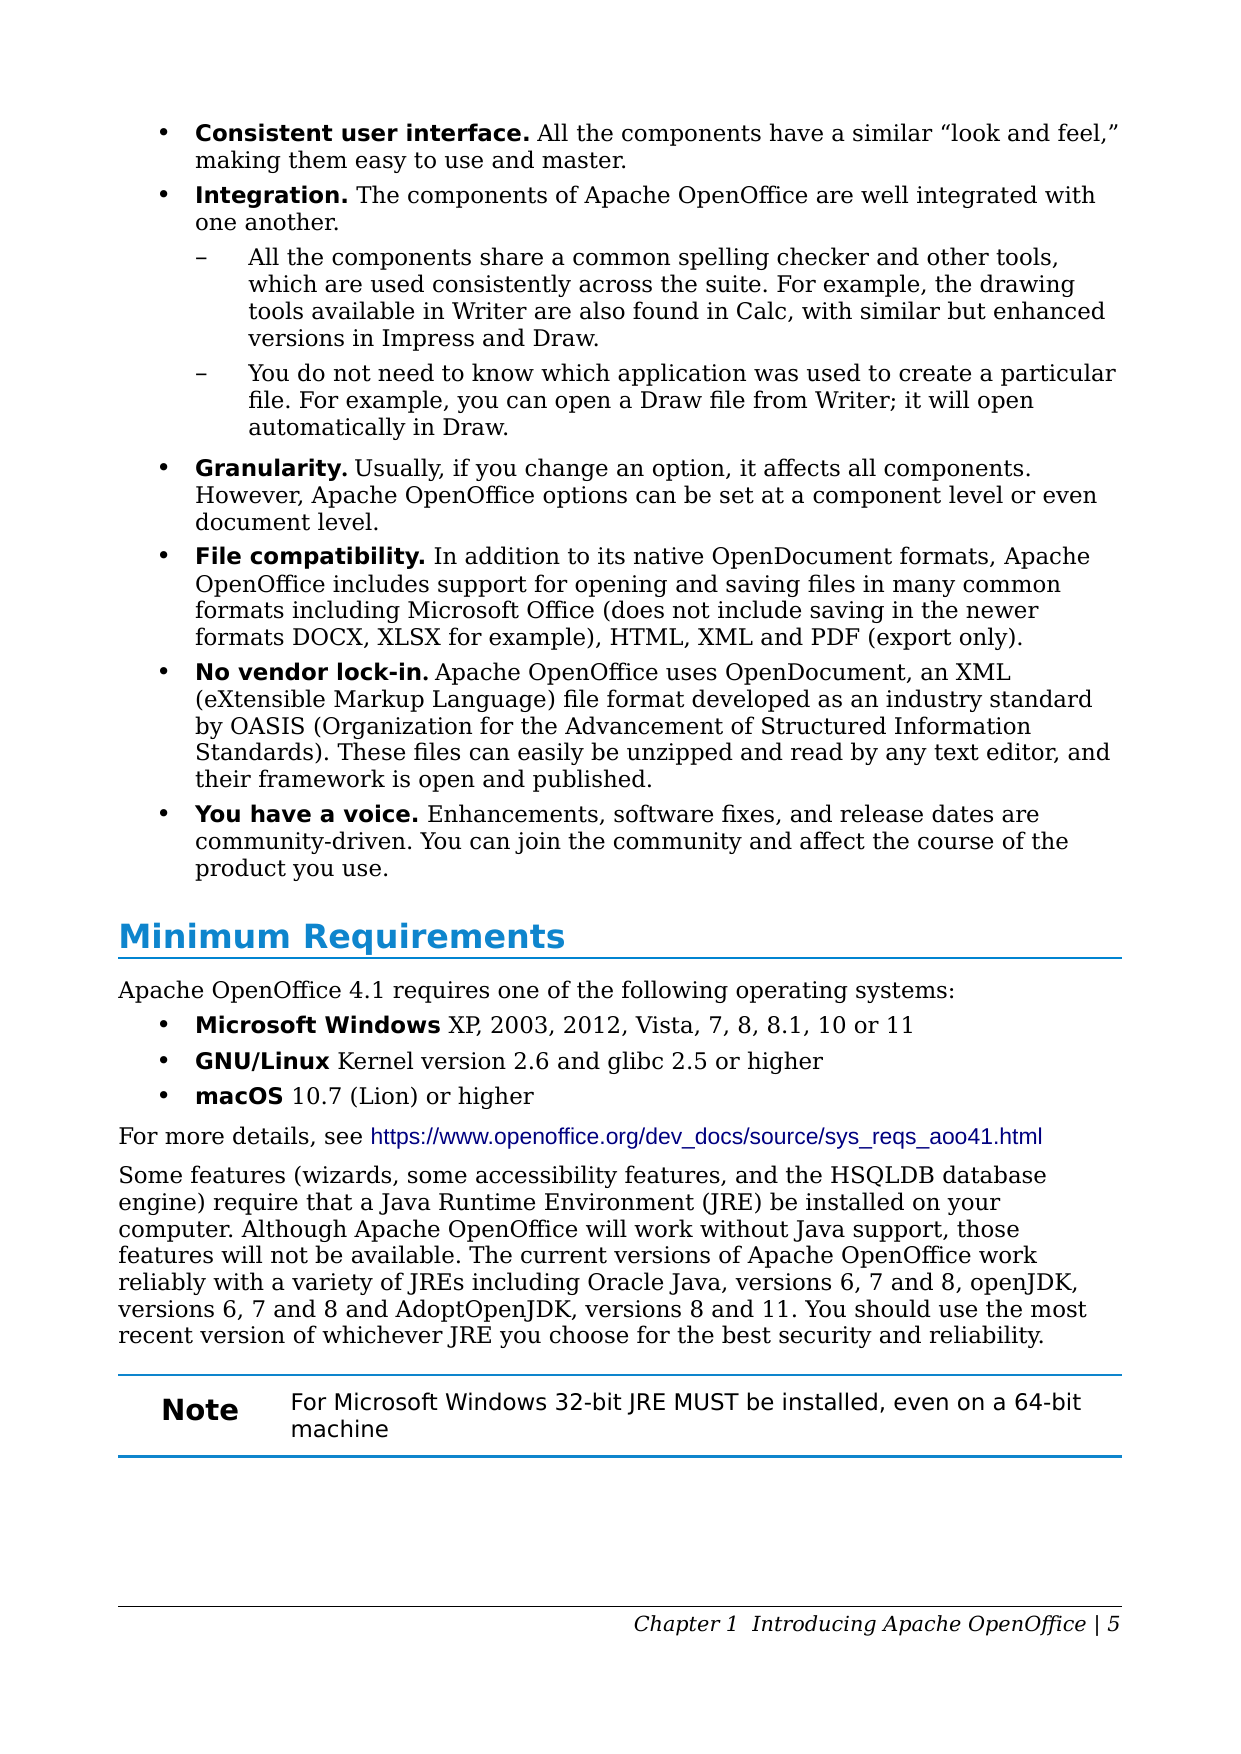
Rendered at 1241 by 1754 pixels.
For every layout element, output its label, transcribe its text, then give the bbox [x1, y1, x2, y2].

list Consistent user interface. All the components have a similar “look and feel,” making them easy to use and master. [156, 118, 1122, 174]
list Microsoft Windows XP, 2003, 2012, Vista, 7, 8, 8.1, 10 or 11 [156, 1011, 1122, 1040]
list No vendor lock-in. Apache OpenOffice uses OpenDocument, an XML (eXtensible Markup Language) file format developed as an industry standard by OASIS (Organization for the Advancement of Structured Information Standards). These files can easily be unzipped and read by any text editor, and their framework is open and published. [156, 657, 1122, 793]
list Apache OpenOffice 4.1 requires one of the following operating systems: [118, 977, 1122, 1004]
subtitle Minimum Requirements [118, 918, 1122, 957]
list You have a voice. Enhancements, software fixes, and release dates are community-driven. You can join the community and affect the course of the product you use. [156, 799, 1122, 882]
list GNU/Linux Kernel version 2.6 and glibc 2.5 or higher [156, 1046, 1122, 1075]
list All the components share a common spelling checker and other tools, which are used consistently across the suite. For example, the drawing tools available in Writer are also found in Calc, with similar but enhanced versions in Impress and Draw. [195, 242, 1122, 352]
list You do not need to know which application was used to create a particular file. For example, you can open a Draw file from Writer; it will open automatically in Draw. [195, 358, 1122, 440]
list Granularity. Usually, if you change an option, it affects all components. However, Apache OpenOffice options can be set at a component level or even document level. [156, 453, 1122, 535]
list Integration. The components of Apache OpenOffice are well integrated with one another. [156, 180, 1122, 236]
list macOS 10.7 (Lion) or higher [156, 1081, 1122, 1111]
list File compatibility. In addition to its native OpenDocument formats, Apache OpenOffice includes support for opening and saving files in many common formats including Microsoft Office (does not include saving in the newer formats DOCX, XLSX for example), HTML, XML and PDF (export only). [156, 542, 1122, 651]
table_header For Microsoft Windows 32-bit JRE MUST be installed, even on a 64-bit machine [281, 1376, 1122, 1455]
text For more details, see https://www.openoffice.org/dev_docs/source/sys_reqs_aoo41.html [118, 1123, 1122, 1150]
text Some features (wizards, some accessibility features, and the HSQLDB database engine) require that a Java Runtime Environment (JRE) be installed on your computer. Although Apache OpenOffice will work without Java support, those features will not be available. The current versions of Apache OpenOffice work reliably with a variety of JREs including Oracle Java, versions 6, 7 and 8, openJDK, versions 6, 7 and 8 and AdoptOpenJDK, versions 8 and 11. You should use the most recent version of whichever JRE you choose for the best security and reliability. [118, 1162, 1122, 1349]
table_header Note [118, 1376, 281, 1455]
